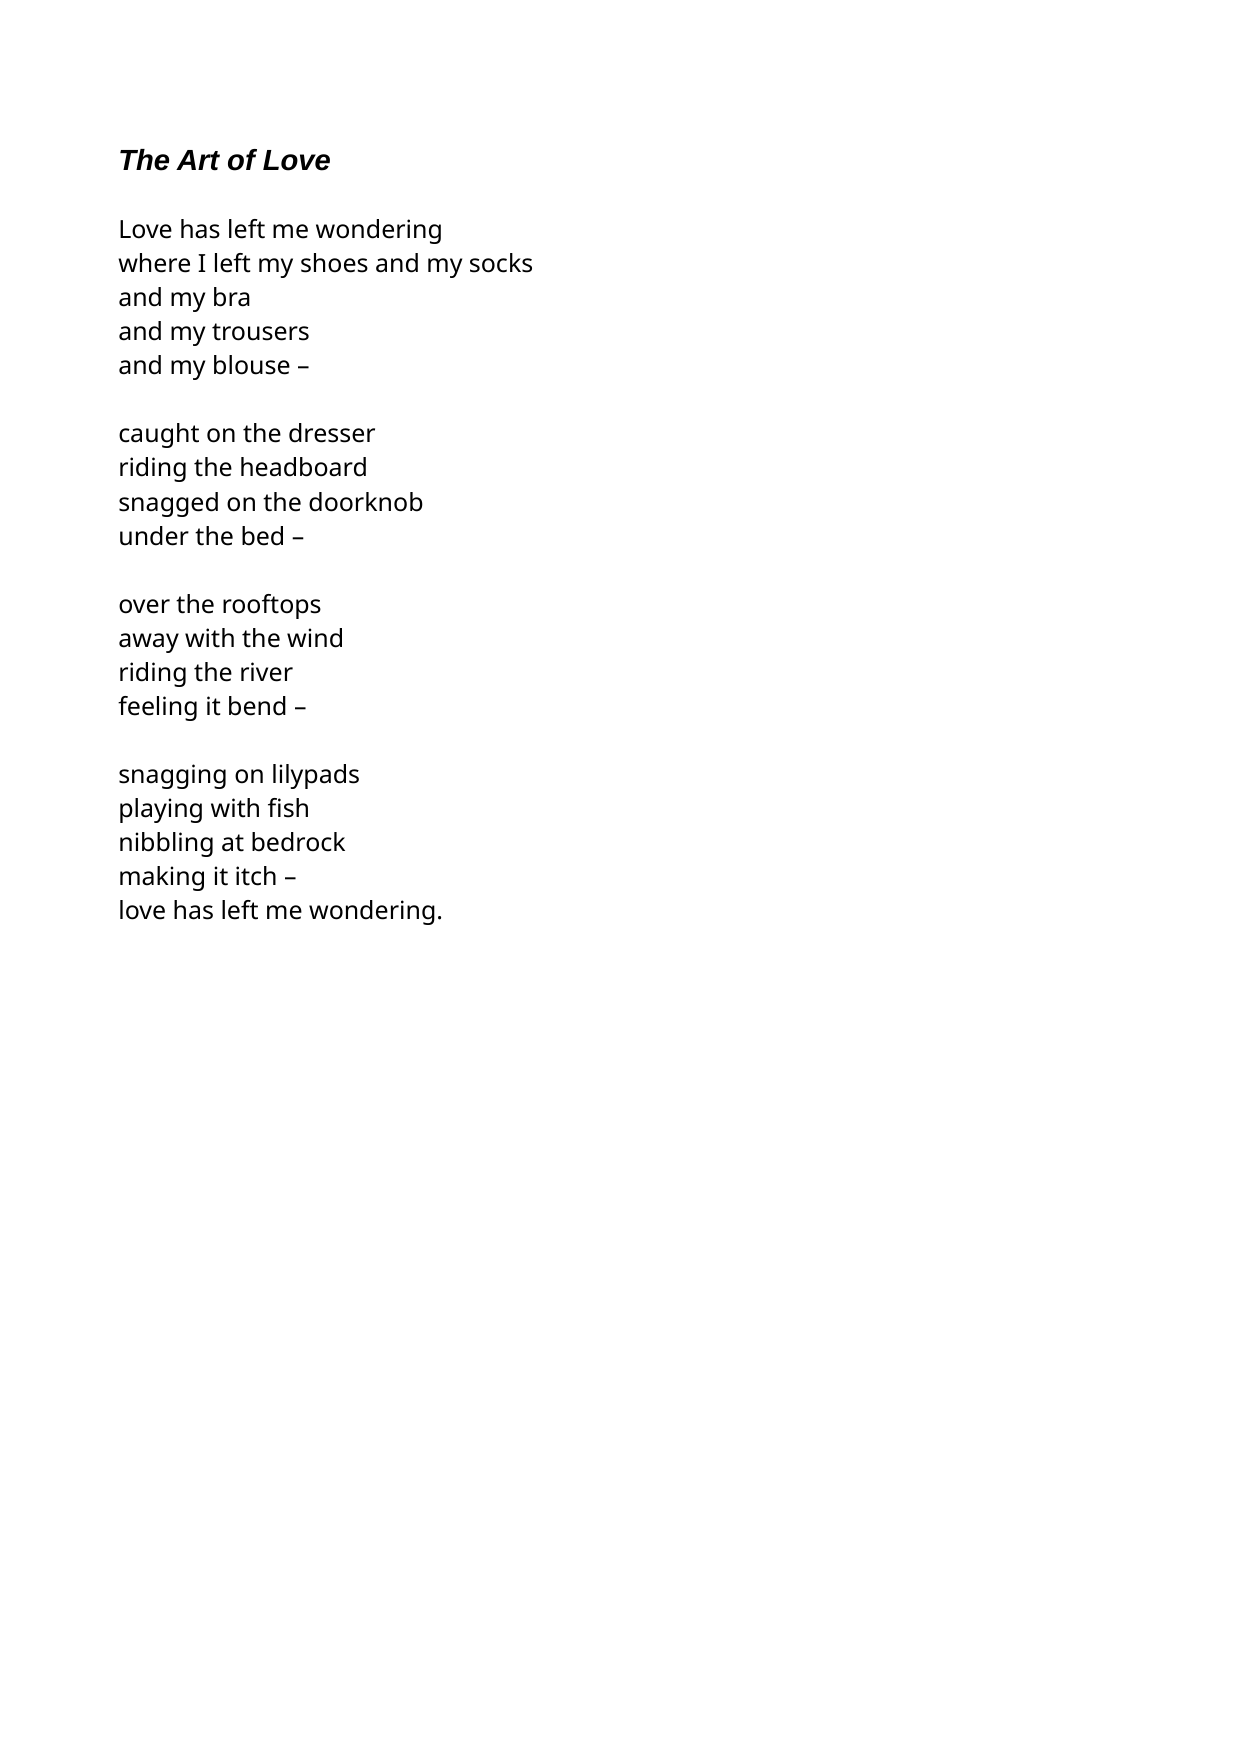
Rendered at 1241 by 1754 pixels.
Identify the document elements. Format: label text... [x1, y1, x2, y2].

subtitle The Art of Love [118, 143, 1122, 177]
text Love has left me wondering where I left my shoes and my socks and my bra and my trousers and my blouse – caught on the dresser riding the headboard snagged on the doorknob under the bed – over the rooftops away with the wind riding the river feeling it bend – snagging on lilypads playing with fish nibbling at bedrock making it itch – love has left me wondering. [118, 212, 1122, 927]
